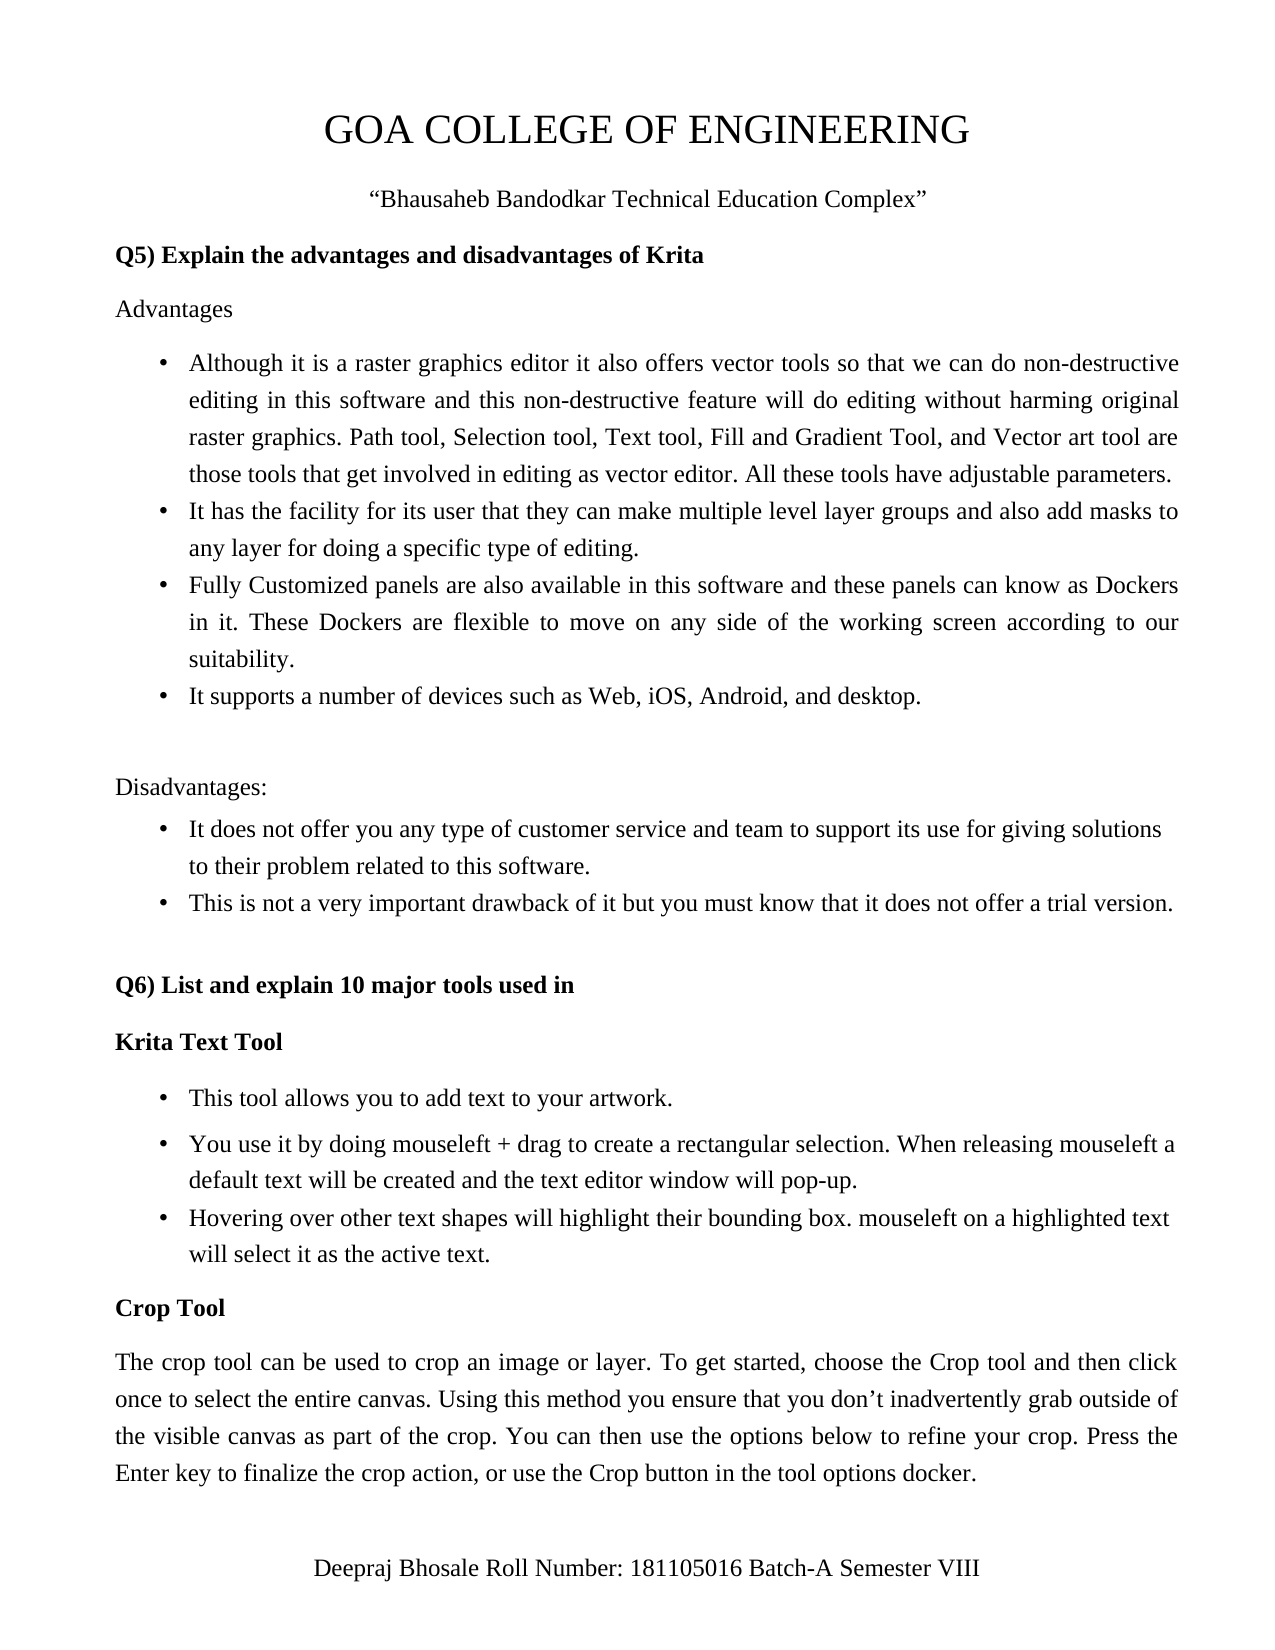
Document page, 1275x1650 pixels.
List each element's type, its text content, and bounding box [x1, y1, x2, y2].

subtitle Q6) List and explain 10 major tools used in Krita Text Tool [115, 971, 613, 1055]
list This is not a very important drawback of it but you must know that it does not offer a trial version. [159, 888, 1191, 917]
subtitle Crop Tool [115, 1293, 1191, 1322]
list It does not offer you any type of customer service and team to support its use for giving solutions to their problem related to this software. [159, 814, 1179, 880]
list You use it by doing mouseleft + drag to create a rectangular selection. When releasing mouseleft a default text will be created and the text editor window will pop-up. [159, 1129, 1180, 1194]
text Disadvantages: [115, 772, 1191, 801]
list It has the facility for its user that they can make multiple level layer groups and also add masks to any layer for doing a specific type of editing. [159, 496, 1180, 562]
list Although it is a raster graphics editor it also offers vector tools so that we can do non-destructive editing in this software and this non-destructive feature will do editing without harming original raster graphics. Path tool, Selection tool, Text tool, Fill and Gradient Tool, and Vector art tool are those tools that get involved in editing as vector editor. All these tools have adjustable parameters. [159, 348, 1180, 488]
subtitle Q5) Explain the advantages and disadvantages of Krita [115, 240, 1191, 269]
list Fully Customized panels are also available in this software and these panels can know as Dockers in it. These Dockers are flexible to move on any side of the working screen according to our suitability. [159, 570, 1179, 673]
list Hovering over other text shapes will highlight their bounding box. mouseleft on a highlighted text will select it as the active text. [159, 1203, 1179, 1268]
text Advantages [115, 294, 1191, 323]
list This tool allows you to add text to your artwork. [159, 1083, 1191, 1111]
text The crop tool can be used to crop an image or layer. To get started, choose the Crop tool and then click once to select the entire canvas. Using this method you ensure that you don’t inadvertently grab outside of the visible canvas as part of the crop. You can then use the options below to refine your crop. Press the Enter key to finalize the crop action, or use the Crop button in the tool options docker. [115, 1347, 1180, 1487]
list It supports a number of devices such as Web, iOS, Android, and desktop. [159, 681, 1191, 710]
